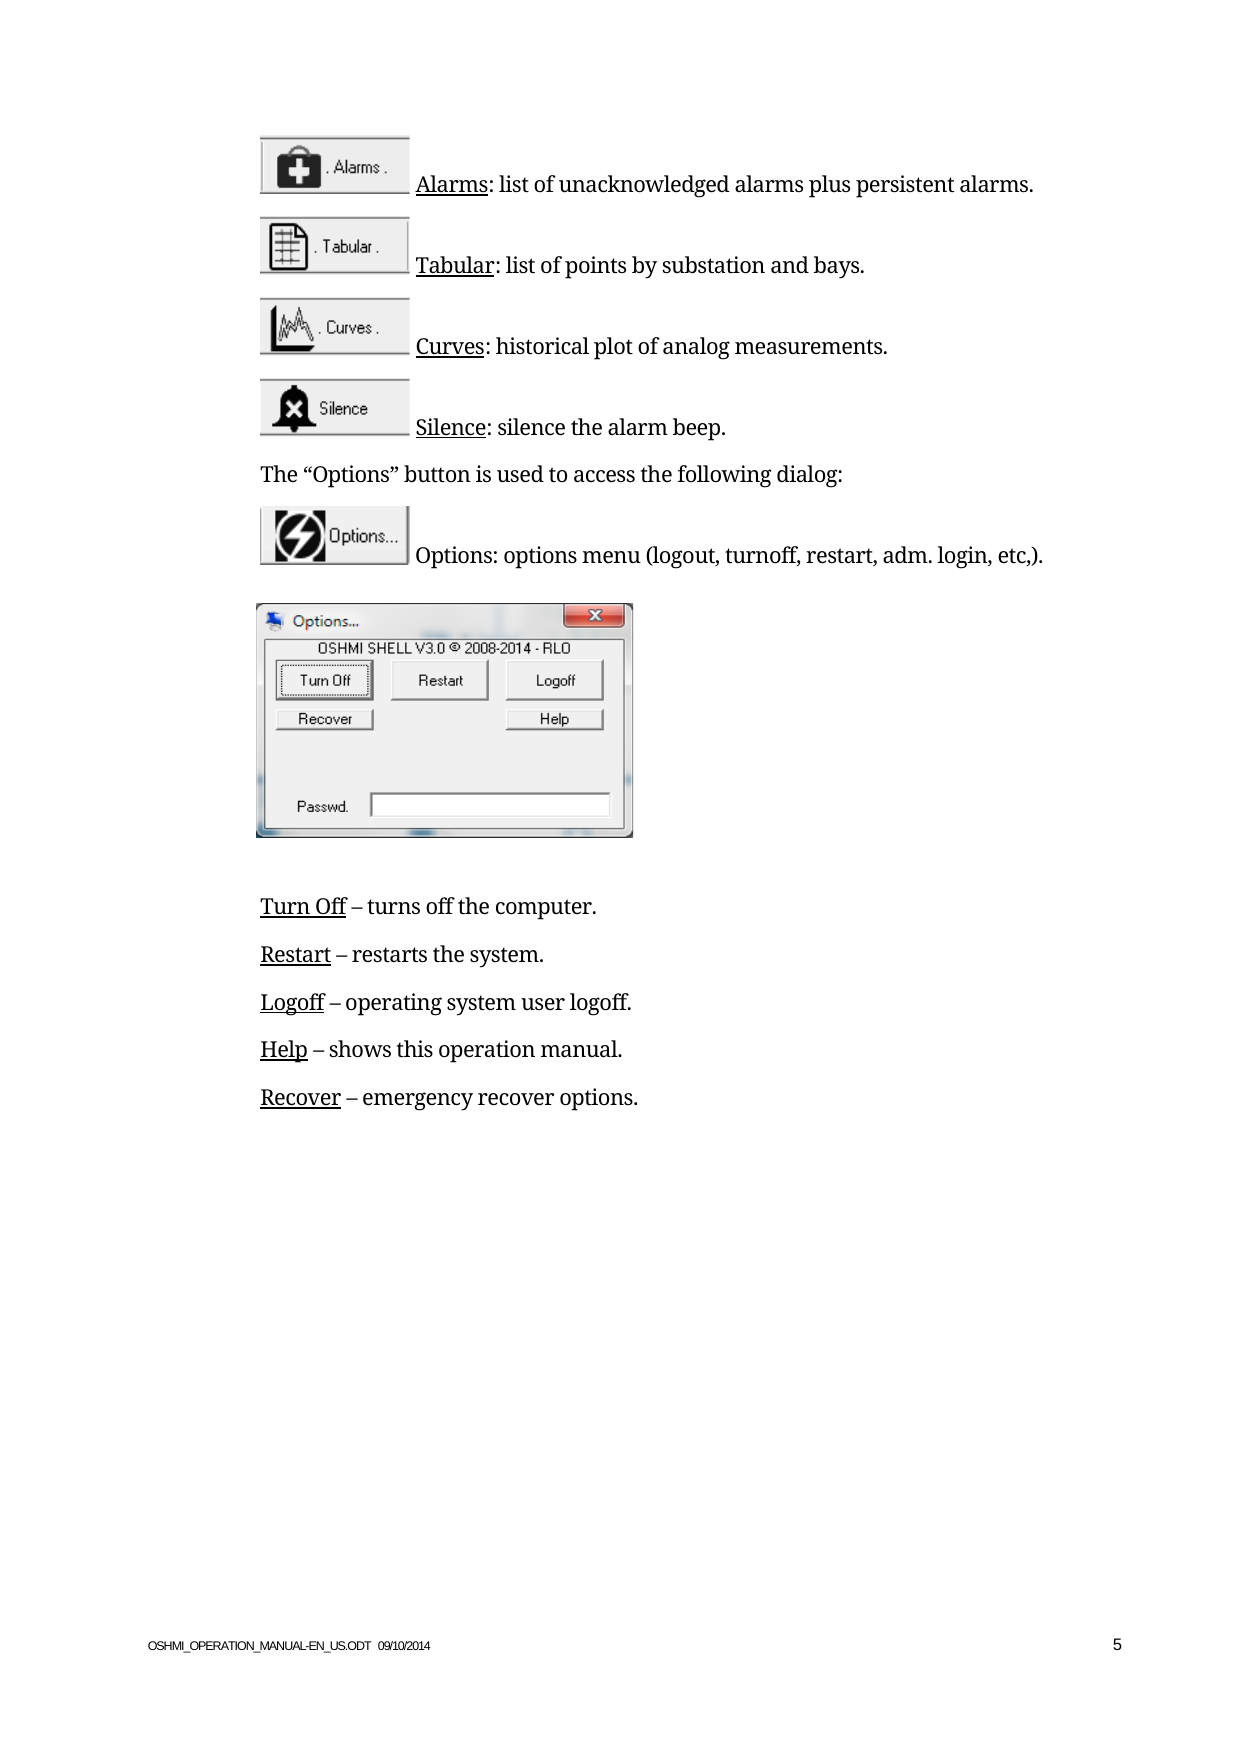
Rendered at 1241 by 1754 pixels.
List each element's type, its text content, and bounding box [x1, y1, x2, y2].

picture [260, 378, 410, 437]
picture [260, 216, 410, 275]
picture [260, 135, 410, 194]
text Help – shows this operation manual. [260, 1034, 1122, 1064]
picture [260, 506, 410, 565]
text The “Options” button is used to access the following dialog: [260, 459, 1122, 489]
text Logoff – operating system user logoff. [260, 987, 1122, 1016]
picture [256, 603, 634, 838]
picture [260, 297, 410, 356]
text Curves: historical plot of analog measurements. [260, 297, 1122, 360]
text Silence: silence the alarm beep. [260, 378, 1122, 441]
text Alarms: list of unacknowledged alarms plus persistent alarms. [260, 136, 1122, 199]
text Tabular: list of points by substation and bays. [260, 217, 1122, 279]
text Restart – restarts the system. [260, 939, 1122, 969]
text Turn Off – turns off the computer. [260, 891, 1122, 921]
text Options: options menu (logout, turnoff, restart, adm. login, etc,). [260, 507, 1122, 570]
text Recover – emergency recover options. [148, 1082, 1122, 1112]
